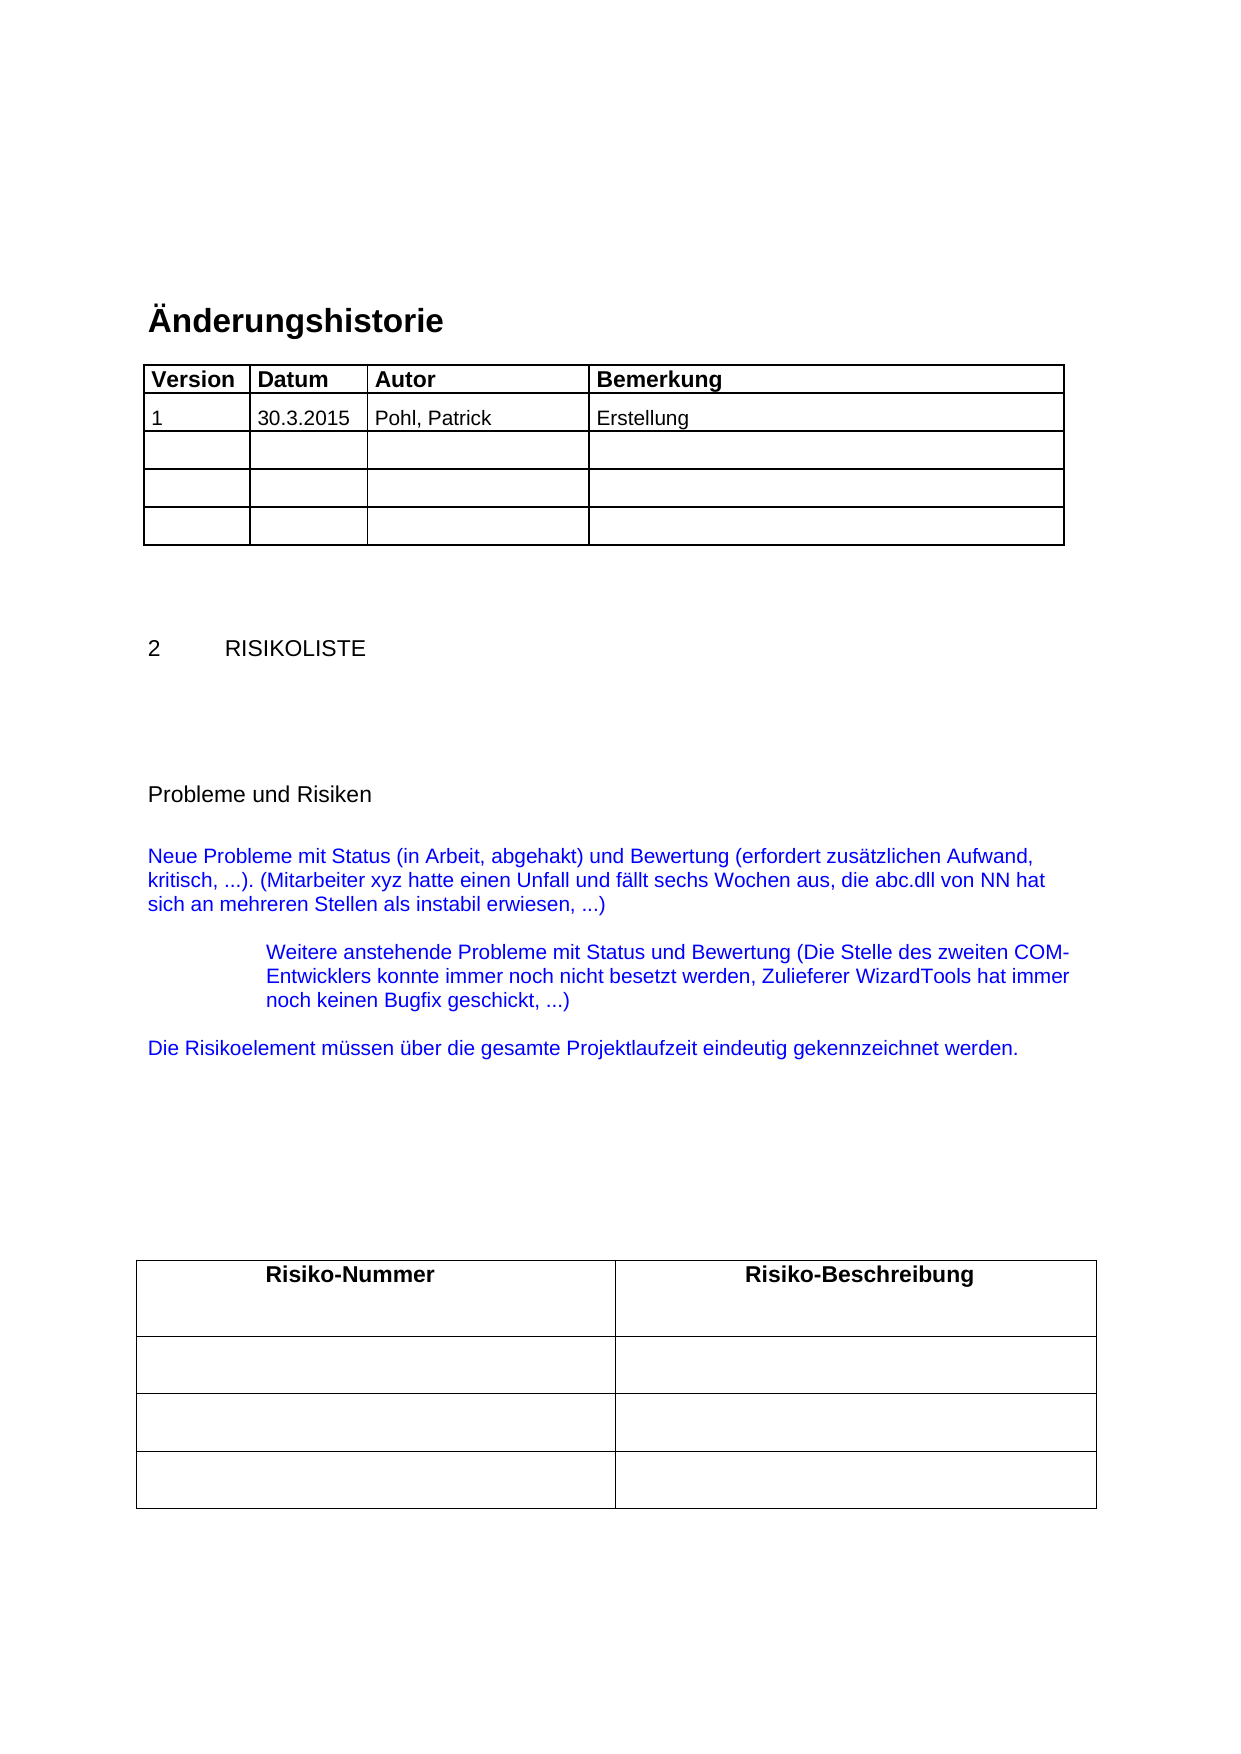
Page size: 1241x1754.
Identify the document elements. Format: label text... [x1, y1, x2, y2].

table_cell [251, 470, 367, 506]
table_cell [616, 1337, 1096, 1393]
table_header [136, 674, 1096, 705]
table_header Bemerkung [590, 366, 1063, 392]
table_header Risiko-Nummer [137, 1261, 615, 1287]
table_cell [368, 508, 588, 544]
table_cell [137, 1337, 615, 1393]
table_cell [137, 1394, 615, 1451]
table_cell 30.3.2015 [251, 394, 367, 430]
table_cell [368, 432, 588, 468]
table_cell [616, 1452, 1096, 1508]
table_cell [368, 470, 588, 506]
table_cell [145, 432, 249, 468]
table_cell 1 [145, 394, 249, 430]
table_header Risiko-Beschreibung [616, 1261, 1096, 1287]
table_header Datum [251, 366, 367, 392]
table_header Version [145, 366, 249, 392]
table_cell [590, 432, 1063, 468]
table_cell [590, 508, 1063, 544]
table_header Neue Probleme mit Status (in Arbeit, abgehakt) und Bewertung (erfordert zusätzlichen Aufwand, kritisch, ...). (Mitarbeiter xyz hatte einen Unfall und fällt sechs Wochen aus, die abc.dll von NN hat sich an mehreren Stellen als instabil erwiesen, ...) Weitere anstehende Probleme mit Status und Bewertung (Die Stelle des zweiten COM-Entwicklers konnte immer noch nicht besetzt werden, Zulieferer WizardTools hat immer noch keinen Bugfix geschickt, ...) Die Risikoelement müssen über die gesamte Projektlaufzeit eindeutig gekennzeichnet werden. [136, 820, 1096, 1059]
subtitle Probleme und Risiken [148, 781, 1092, 807]
table_cell Pohl, Patrick [368, 394, 588, 430]
subtitle Risikoliste [148, 635, 1092, 661]
table_cell [616, 1287, 1096, 1336]
table_cell Erstellung [590, 394, 1063, 430]
table_cell [136, 1060, 1096, 1116]
table_cell [137, 1287, 615, 1336]
table_cell [145, 470, 249, 506]
table_cell [137, 1452, 615, 1508]
table_cell [145, 508, 249, 544]
table_cell [616, 1394, 1096, 1451]
table_cell [251, 432, 367, 468]
table_header Autor [368, 366, 588, 392]
subtitle Änderungshistorie [148, 301, 1092, 339]
table_cell [251, 508, 367, 544]
table_cell [590, 470, 1063, 506]
